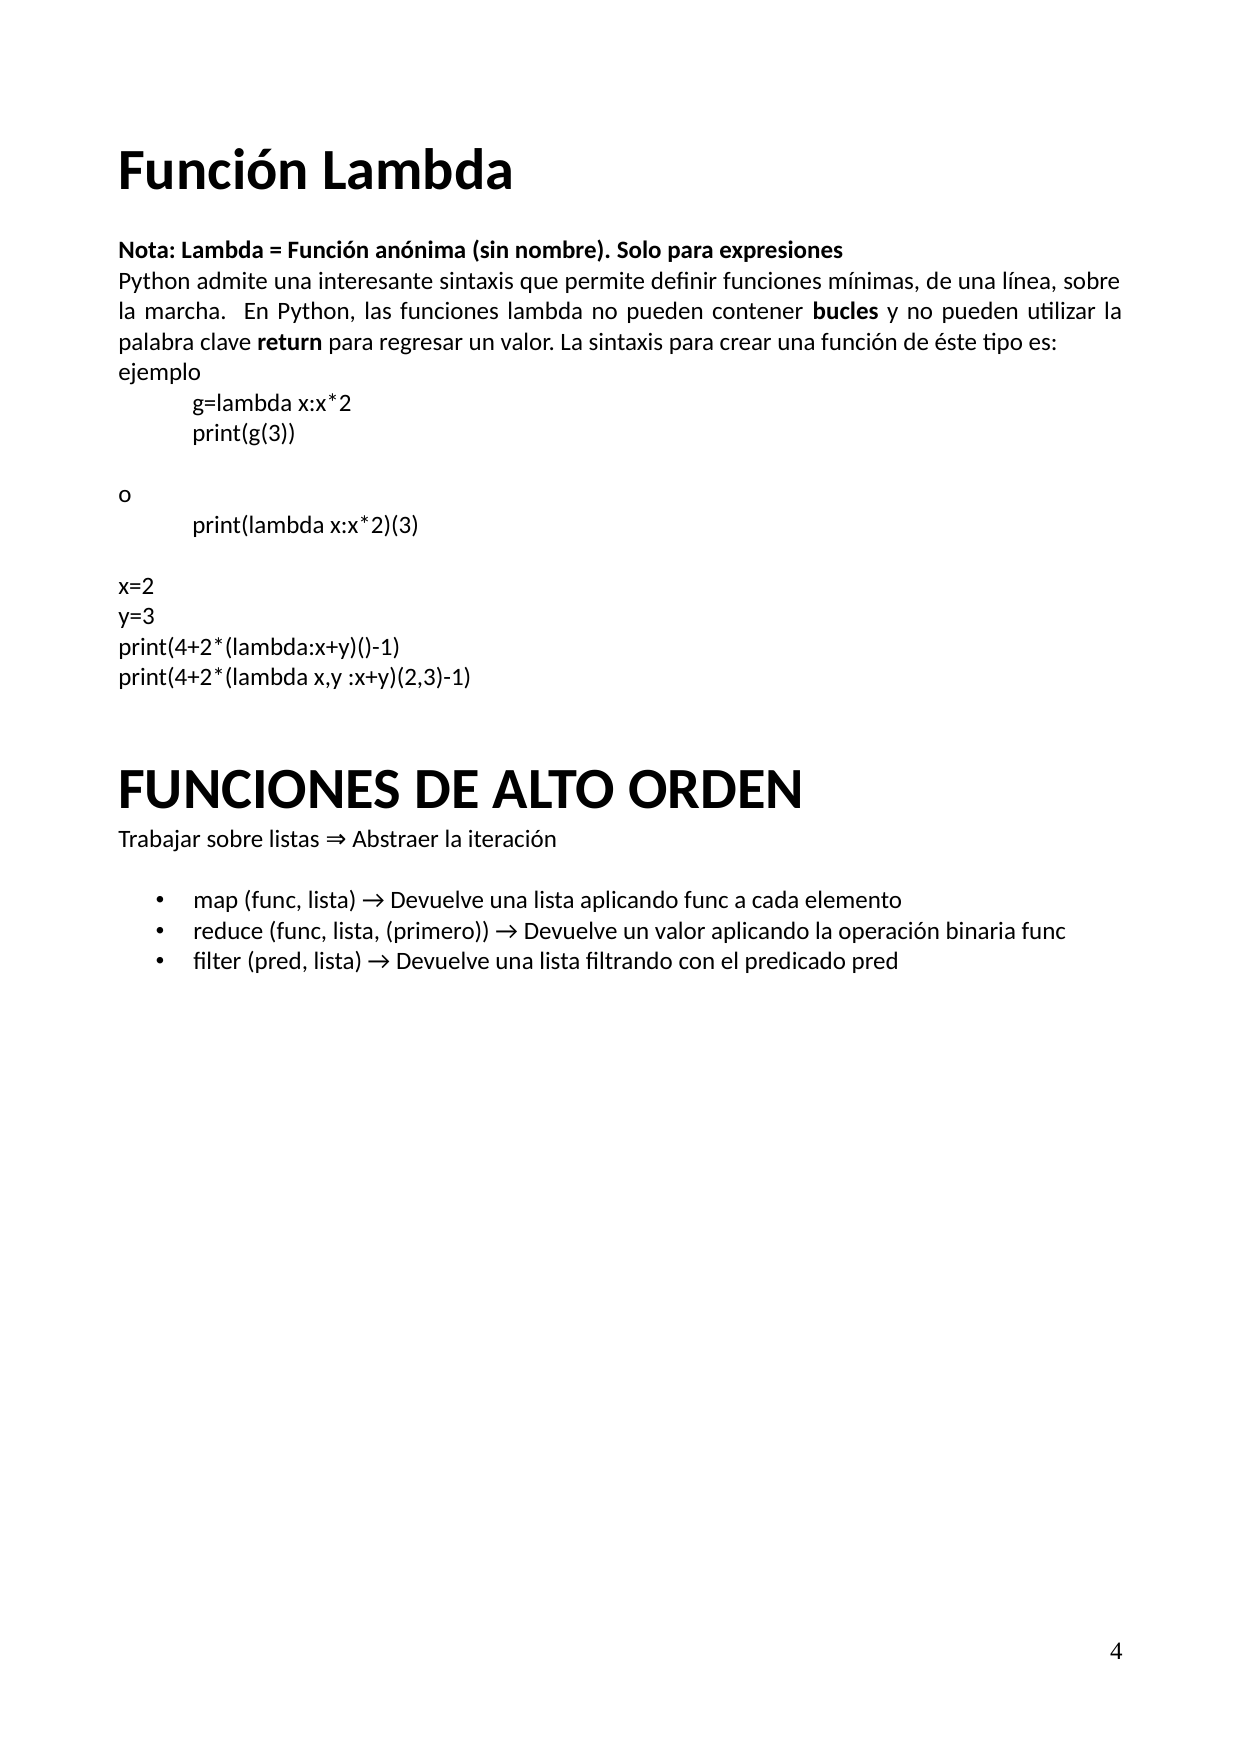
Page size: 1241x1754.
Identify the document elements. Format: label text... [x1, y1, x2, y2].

list filter (pred, lista) → Devuelve una lista filtrando con el predicado pred [156, 945, 1122, 976]
text x=2 y=3 print(4+2*(lambda:x+y)()-1) print(4+2*(lambda x,y :x+y)(2,3)-1) [118, 570, 1122, 692]
text print(g(3)) [118, 417, 1122, 448]
list map (func, lista) → Devuelve una lista aplicando func a cada elemento [156, 884, 1122, 915]
text FUNCIONES DE ALTO ORDEN [118, 752, 1122, 823]
text Python admite una interesante sintaxis que permite definir funciones mínimas, de una línea, sobre la marcha. En Python, las funciones lambda no pueden contener bucles y no pueden utilizar la palabra clave return para regresar un valor. La sintaxis para crear una función de éste tipo es: [118, 265, 1122, 356]
text o [118, 478, 1122, 509]
text Trabajar sobre listas ⇒ Abstraer la iteración [118, 823, 1122, 854]
list reduce (func, lista, (primero)) → Devuelve un valor aplicando la operación binaria func [156, 915, 1122, 945]
text Nota: Lambda = Función anónima (sin nombre). Solo para expresiones [118, 234, 1122, 265]
text Función Lambda [118, 132, 1122, 204]
text print(lambda x:x*2)(3) [118, 509, 1122, 539]
text g=lambda x:x*2 [118, 387, 1122, 417]
text ejemplo [118, 356, 1122, 387]
